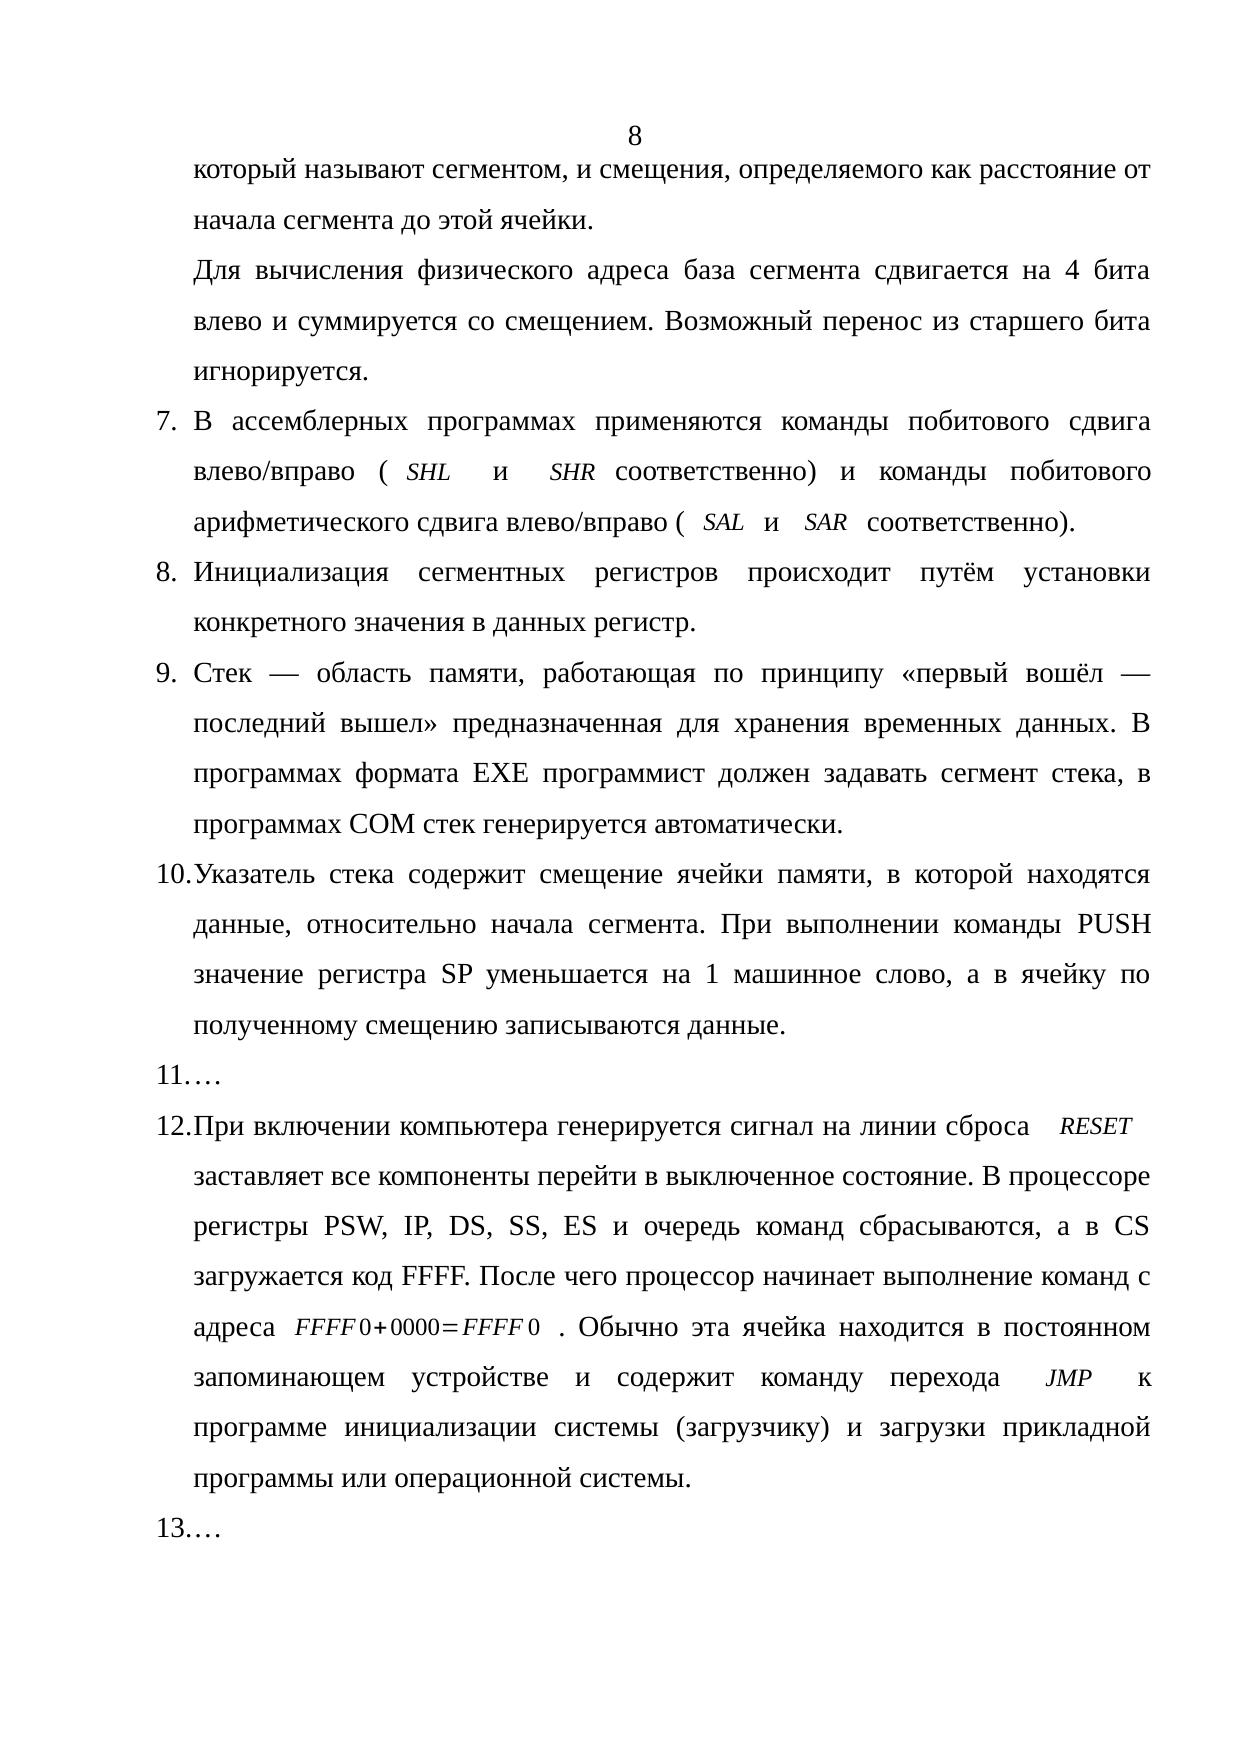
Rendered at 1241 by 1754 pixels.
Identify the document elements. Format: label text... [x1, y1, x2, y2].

list который называют сегментом, и смещения, определяемого как расстояние от начала сегмента до этой ячейки. [156, 152, 1152, 236]
list … [156, 1057, 1152, 1091]
list Для вычисления физического адреса база сегмента сдвигается на 4 бита влево и суммируется со смещением. Возможный перенос из старшего бита игнорируется. [156, 252, 1152, 386]
list В ассемблерных программах применяются команды побитового сдвига влево/вправо ( и соответственно) и команды побитового арифметического сдвига влево/вправо (и соответственно). [156, 403, 1152, 537]
list Указатель стека содержит смещение ячейки памяти, в которой находятся данные, относительно начала сегмента. При выполнении команды PUSH значение регистра SP уменьшается на 1 машинное слово, а в ячейку по полученному смещению записываются данные. [156, 856, 1152, 1041]
list Стек — область памяти, работающая по принципу «первый вошёл — последний вышел» предназначенная для хранения временных данных. В программах формата EXE программист должен задавать сегмент стека, в программах COM стек генерируется автоматически. [156, 655, 1152, 839]
list … [156, 1510, 1152, 1544]
list Инициализация сегментных регистров происходит путём установки конкретного значения в данных регистр. [156, 554, 1152, 638]
list При включении компьютера генерируется сигнал на линии сброса заставляет все компоненты перейти в выключенное состояние. В процессоре регистры PSW, IP, DS, SS, ES и очередь команд сбрасываются, а в CS загружается код FFFF. После чего процессор начинает выполнение команд с адреса. Обычно эта ячейка находится в постоянном запоминающем устройстве и содержит команду перехода к программе инициализации системы (загрузчику) и загрузки прикладной программы или операционной системы. [156, 1108, 1152, 1493]
